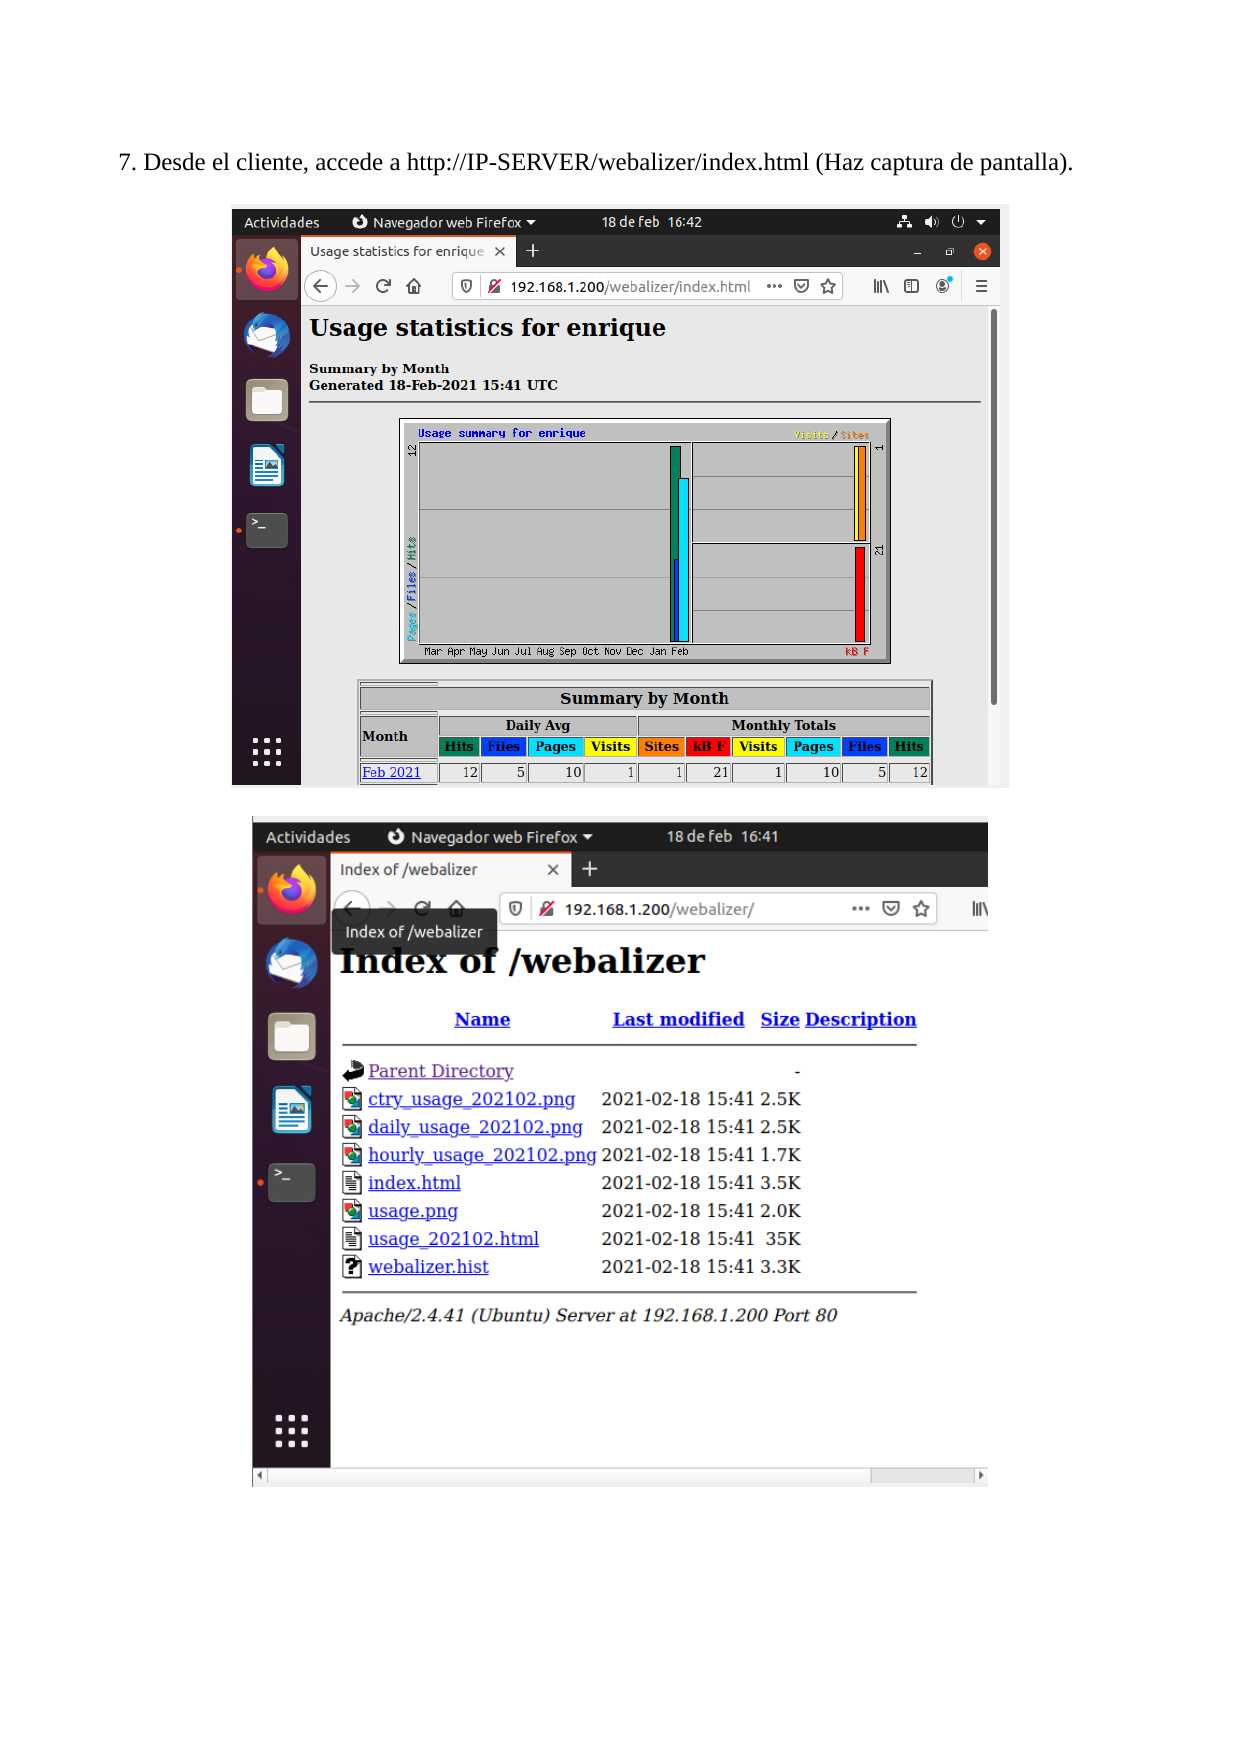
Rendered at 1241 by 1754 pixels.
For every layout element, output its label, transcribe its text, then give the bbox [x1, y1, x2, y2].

picture [230, 204, 1010, 788]
text 7. Desde el cliente, accede a http://IP-SERVER/webalizer/index.html (Haz captura de pantalla). [118, 147, 1122, 176]
picture [252, 816, 988, 1487]
